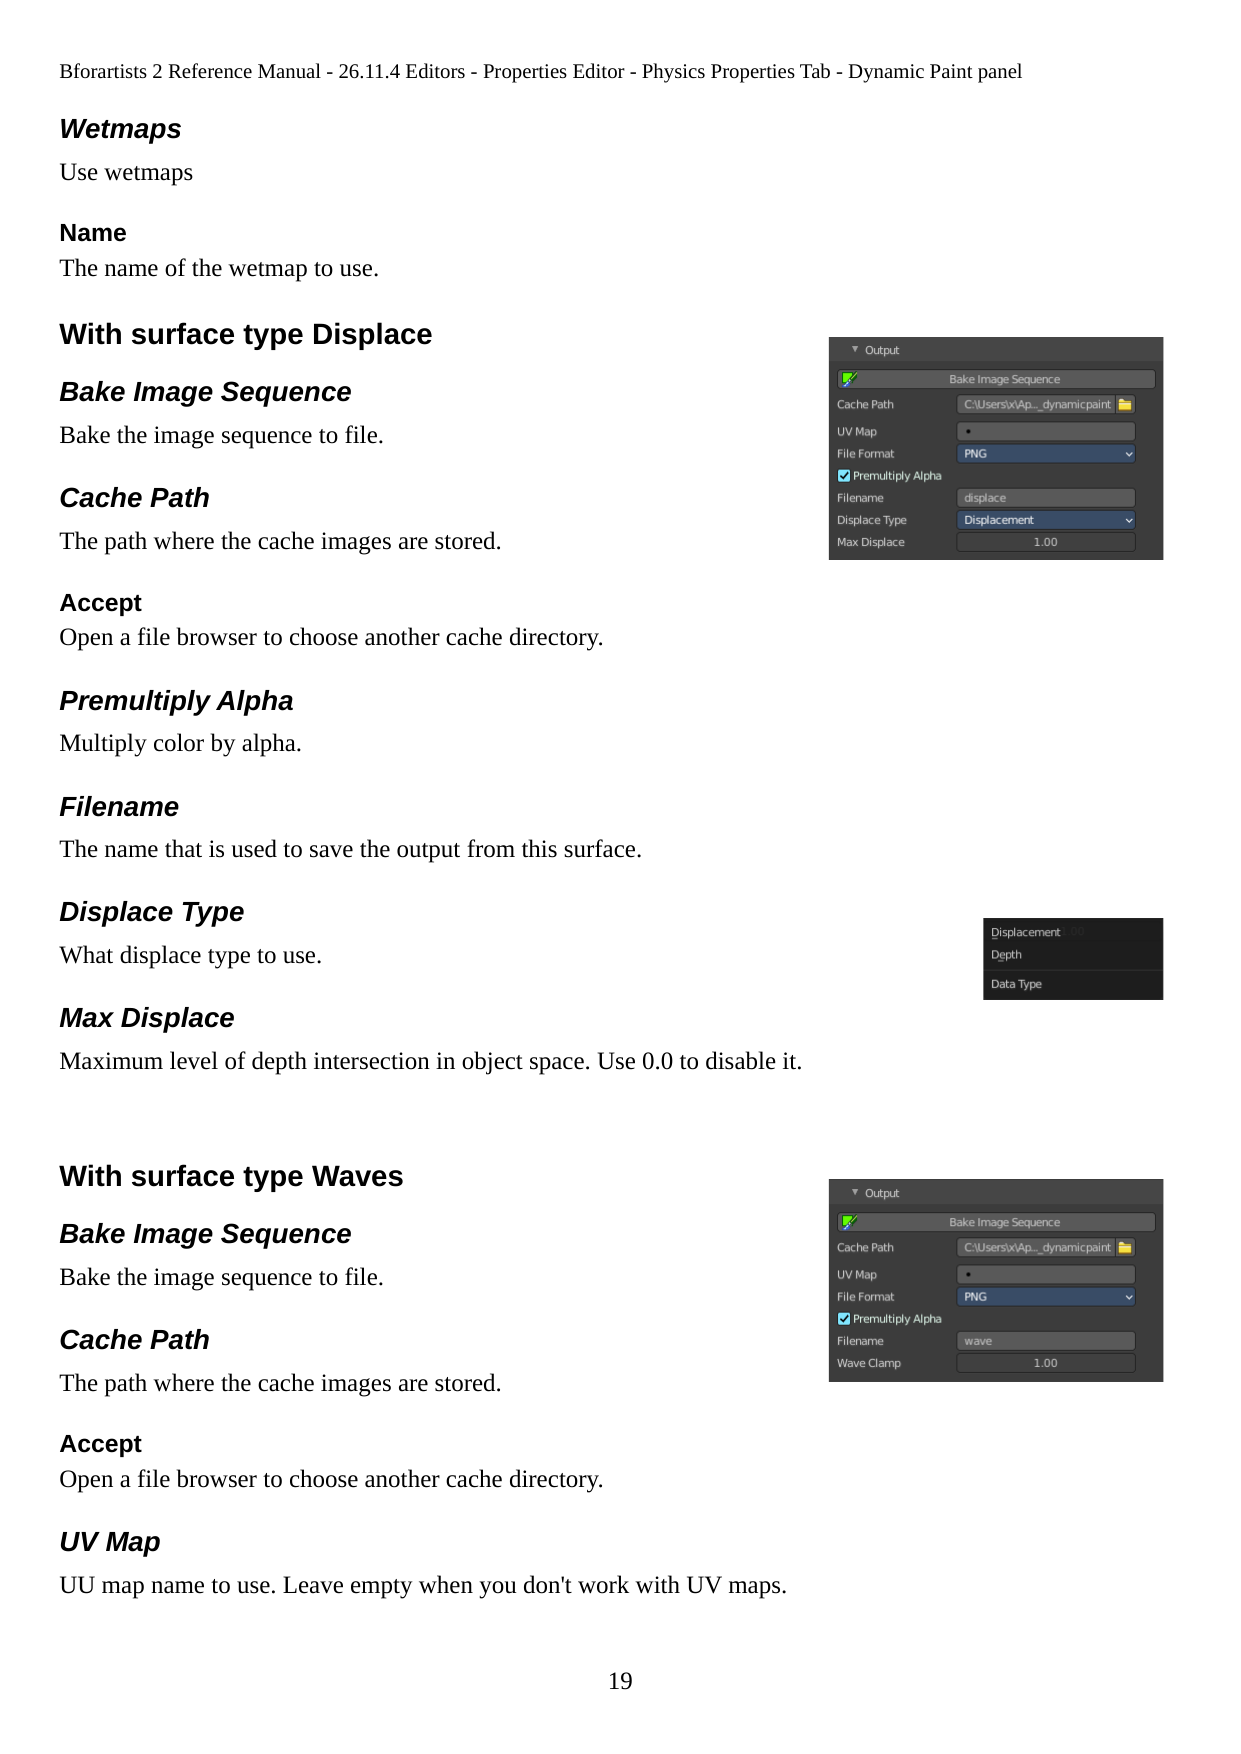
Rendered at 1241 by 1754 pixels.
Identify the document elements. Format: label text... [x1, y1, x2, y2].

subtitle Name [59, 218, 1181, 247]
subtitle Bake Image Sequence [59, 1218, 828, 1249]
picture [828, 1179, 1164, 1382]
text Use wetmaps [59, 157, 1181, 186]
text The path where the cache images are stored. [59, 1368, 1181, 1397]
text What displace type to use. [59, 940, 983, 969]
subtitle With surface type Waves [59, 1159, 1181, 1193]
subtitle [1164, 1323, 1181, 1355]
text Multiply color by alpha. [59, 728, 1181, 757]
subtitle Premultiply Alpha [59, 684, 1181, 716]
subtitle Cache Path [59, 1323, 828, 1355]
subtitle Max Displace [59, 1002, 1181, 1034]
text The name of the wetmap to use. [59, 253, 1181, 282]
picture [983, 918, 1164, 1000]
subtitle [1164, 376, 1181, 408]
text Bake the image sequence to file. [59, 420, 828, 449]
text Open a file browser to choose another cache directory. [59, 622, 1181, 651]
text The name that is used to save the output from this surface. [59, 834, 1181, 863]
subtitle Bake Image Sequence [59, 376, 828, 408]
subtitle With surface type Displace [59, 317, 1181, 351]
text The path where the cache images are stored. [59, 526, 828, 555]
text UU map name to use. Leave empty when you don't work with UV maps. [59, 1570, 1181, 1599]
text Open a file browser to choose another cache directory. [59, 1464, 1181, 1493]
subtitle Wetmaps [59, 113, 1181, 144]
subtitle [1164, 482, 1181, 513]
subtitle Filename [59, 790, 1181, 822]
subtitle [1164, 1218, 1181, 1249]
picture [828, 337, 1164, 560]
text Maximum level of depth intersection in object space. Use 0.0 to disable it. [59, 1046, 1181, 1075]
subtitle UV Map [59, 1526, 1181, 1558]
subtitle Accept [59, 1429, 1181, 1458]
text Bake the image sequence to file. [59, 1262, 828, 1291]
subtitle Cache Path [59, 482, 828, 513]
subtitle Displace Type [59, 896, 1181, 928]
subtitle Accept [59, 588, 1181, 616]
